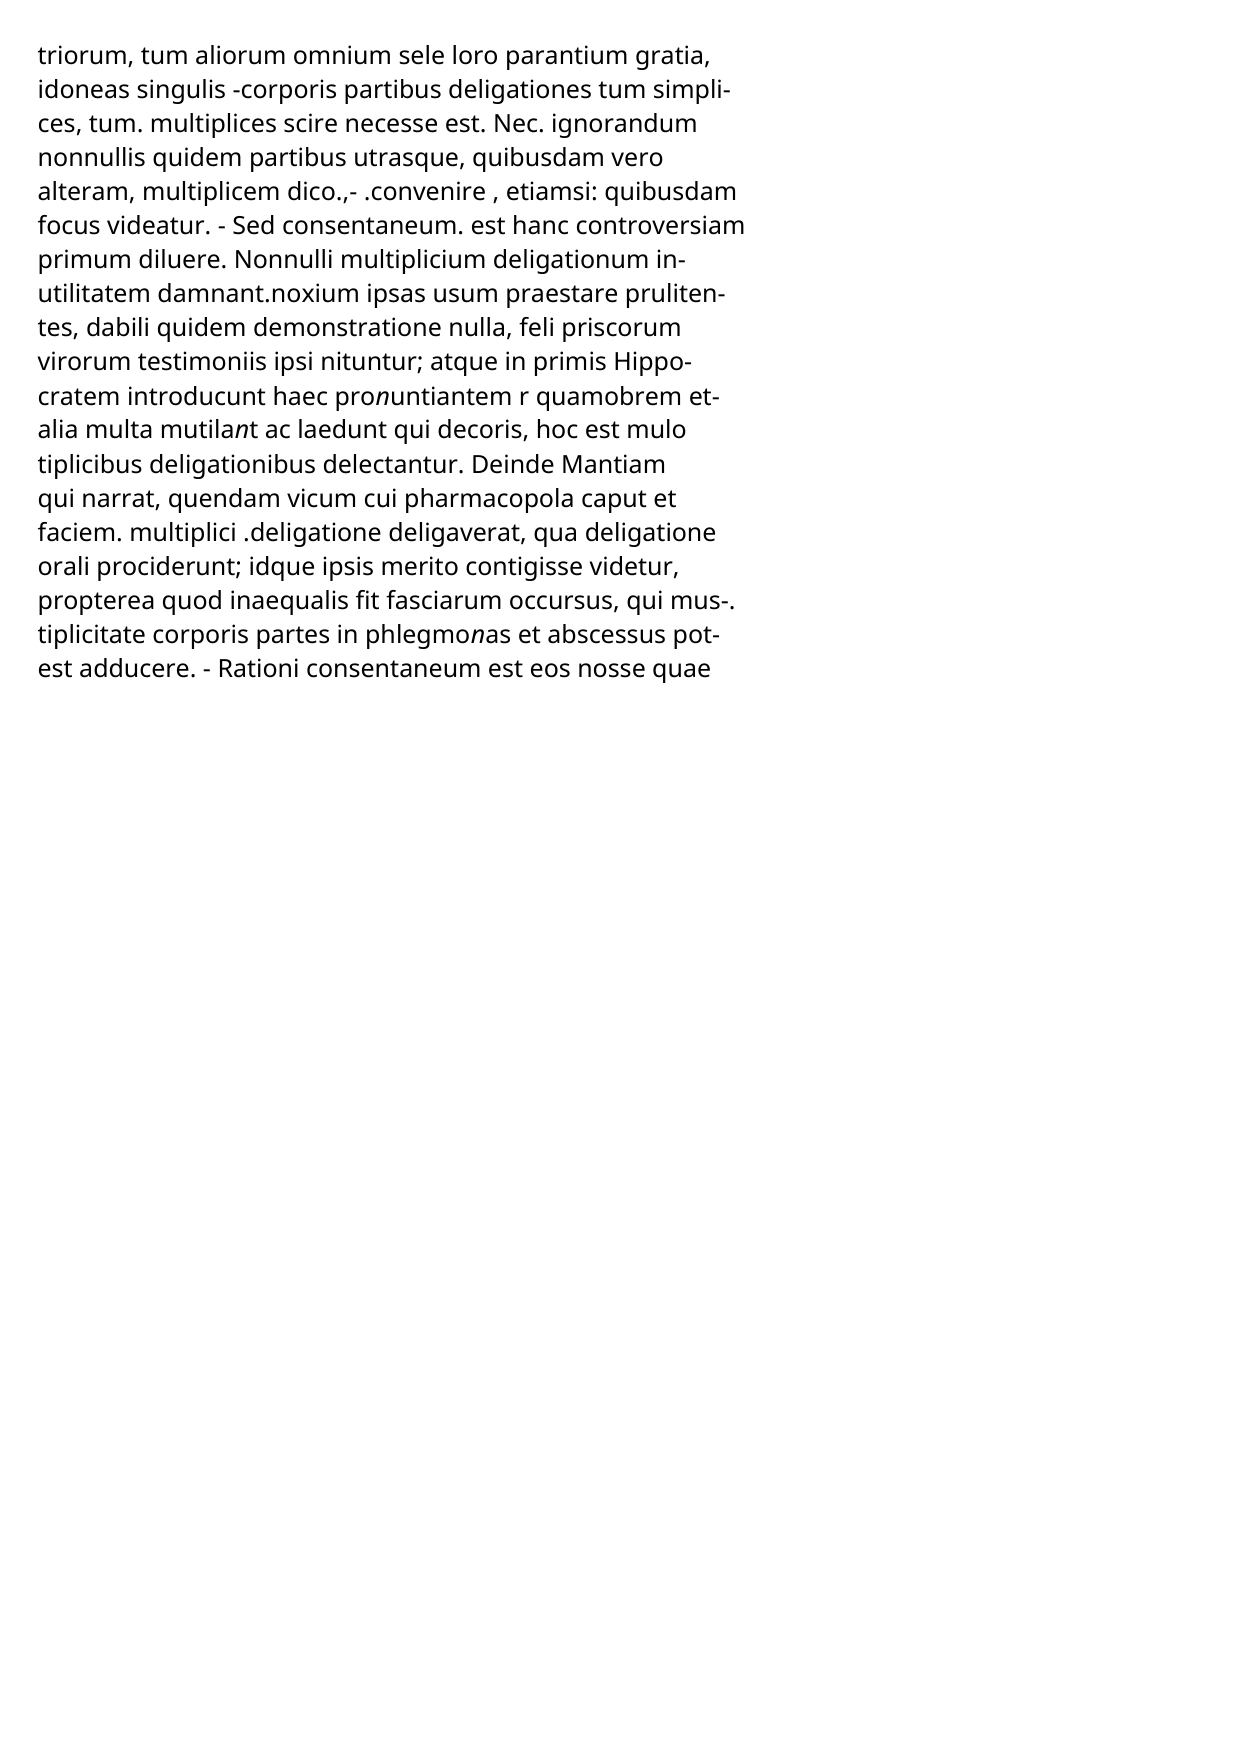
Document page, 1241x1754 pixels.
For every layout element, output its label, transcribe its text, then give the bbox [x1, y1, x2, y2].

text triorum, tum aliorum omnium sele loro parantium gratia, idoneas singulis -corporis partibus deligationes tum simpli- ces, tum. multiplices scire necesse est. Nec. ignorandum nonnullis quidem partibus utrasque, quibusdam vero alteram, multiplicem dico.,- .convenire , etiamsi: quibusdam focus videatur. - Sed consentaneum. est hanc controversiam primum diluere. Nonnulli multiplicium deligationum in- utilitatem damnant.noxium ipsas usum praestare pruliten- tes, dabili quidem demonstratione nulla, feli priscorum virorum testimoniis ipsi nituntur; atque in primis Hippo- cratem introducunt haec pronuntiantem r quamobrem et- alia multa mutilant ac laedunt qui decoris, hoc est mulo tiplicibus deligationibus delectantur. Deinde Mantiam qui narrat, quendam vicum cui pharmacopola caput et faciem. multiplici .deligatione deligaverat, qua deligatione orali prociderunt; idque ipsis merito contigisse videtur, propterea quod inaequalis fit fasciarum occursus, qui mus-. tiplicitate corporis partes in phlegmonas et abscessus pot- est adducere. - Rationi consentaneum est eos nosse quae [37, 37, 1203, 685]
